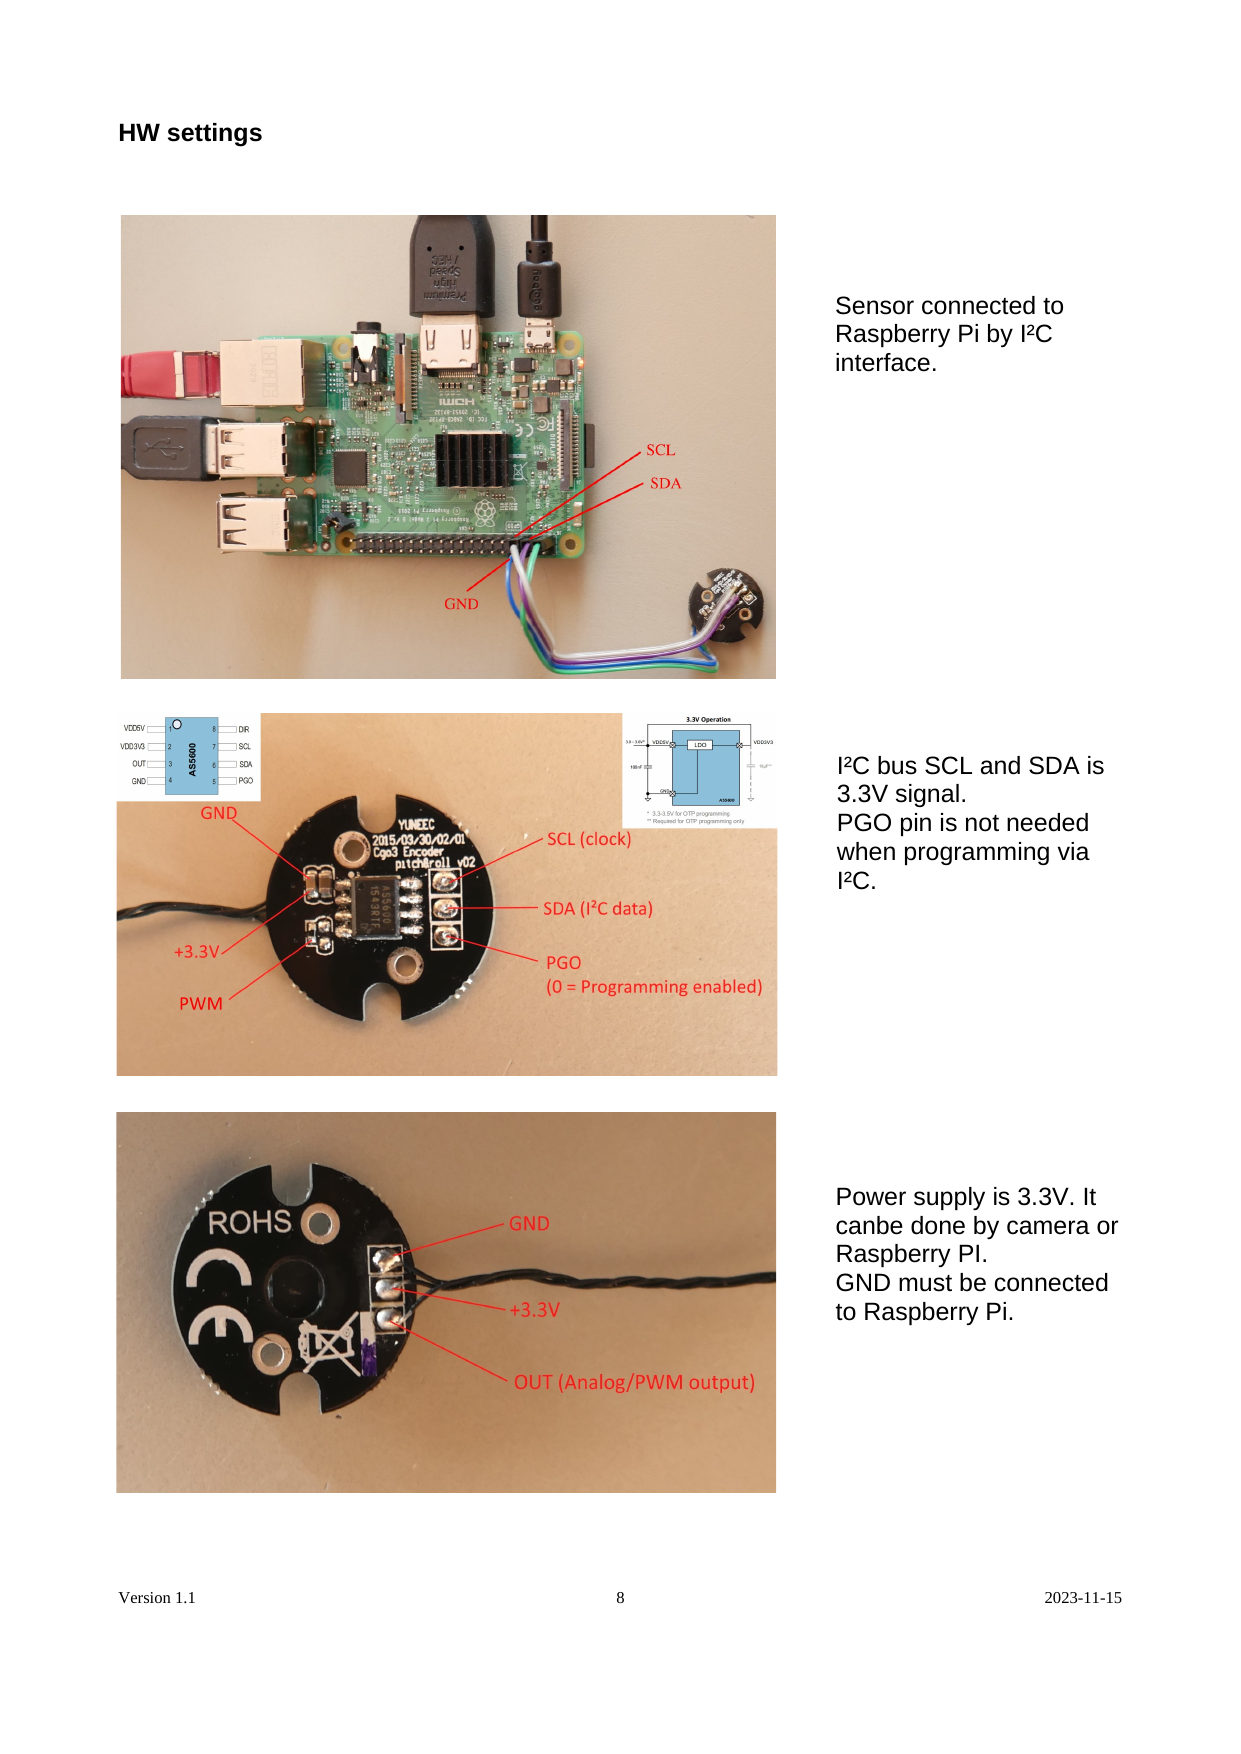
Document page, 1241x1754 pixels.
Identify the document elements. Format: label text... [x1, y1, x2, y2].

text PGO pin is not needed when programming via I²C. [778, 808, 1122, 894]
picture [116, 1112, 777, 1493]
picture [116, 713, 778, 1076]
text HW settings [118, 118, 1122, 147]
text GND must be connected to Raspberry Pi. [777, 1268, 1122, 1326]
text I²C bus SCL and SDA is 3.3V signal. [778, 751, 1122, 808]
picture [120, 215, 776, 679]
text Sensor connected to Raspberry Pi by I²C interface. [776, 291, 1122, 377]
text Power supply is 3.3V. It canbe done by camera or Raspberry PI. [777, 1182, 1122, 1268]
